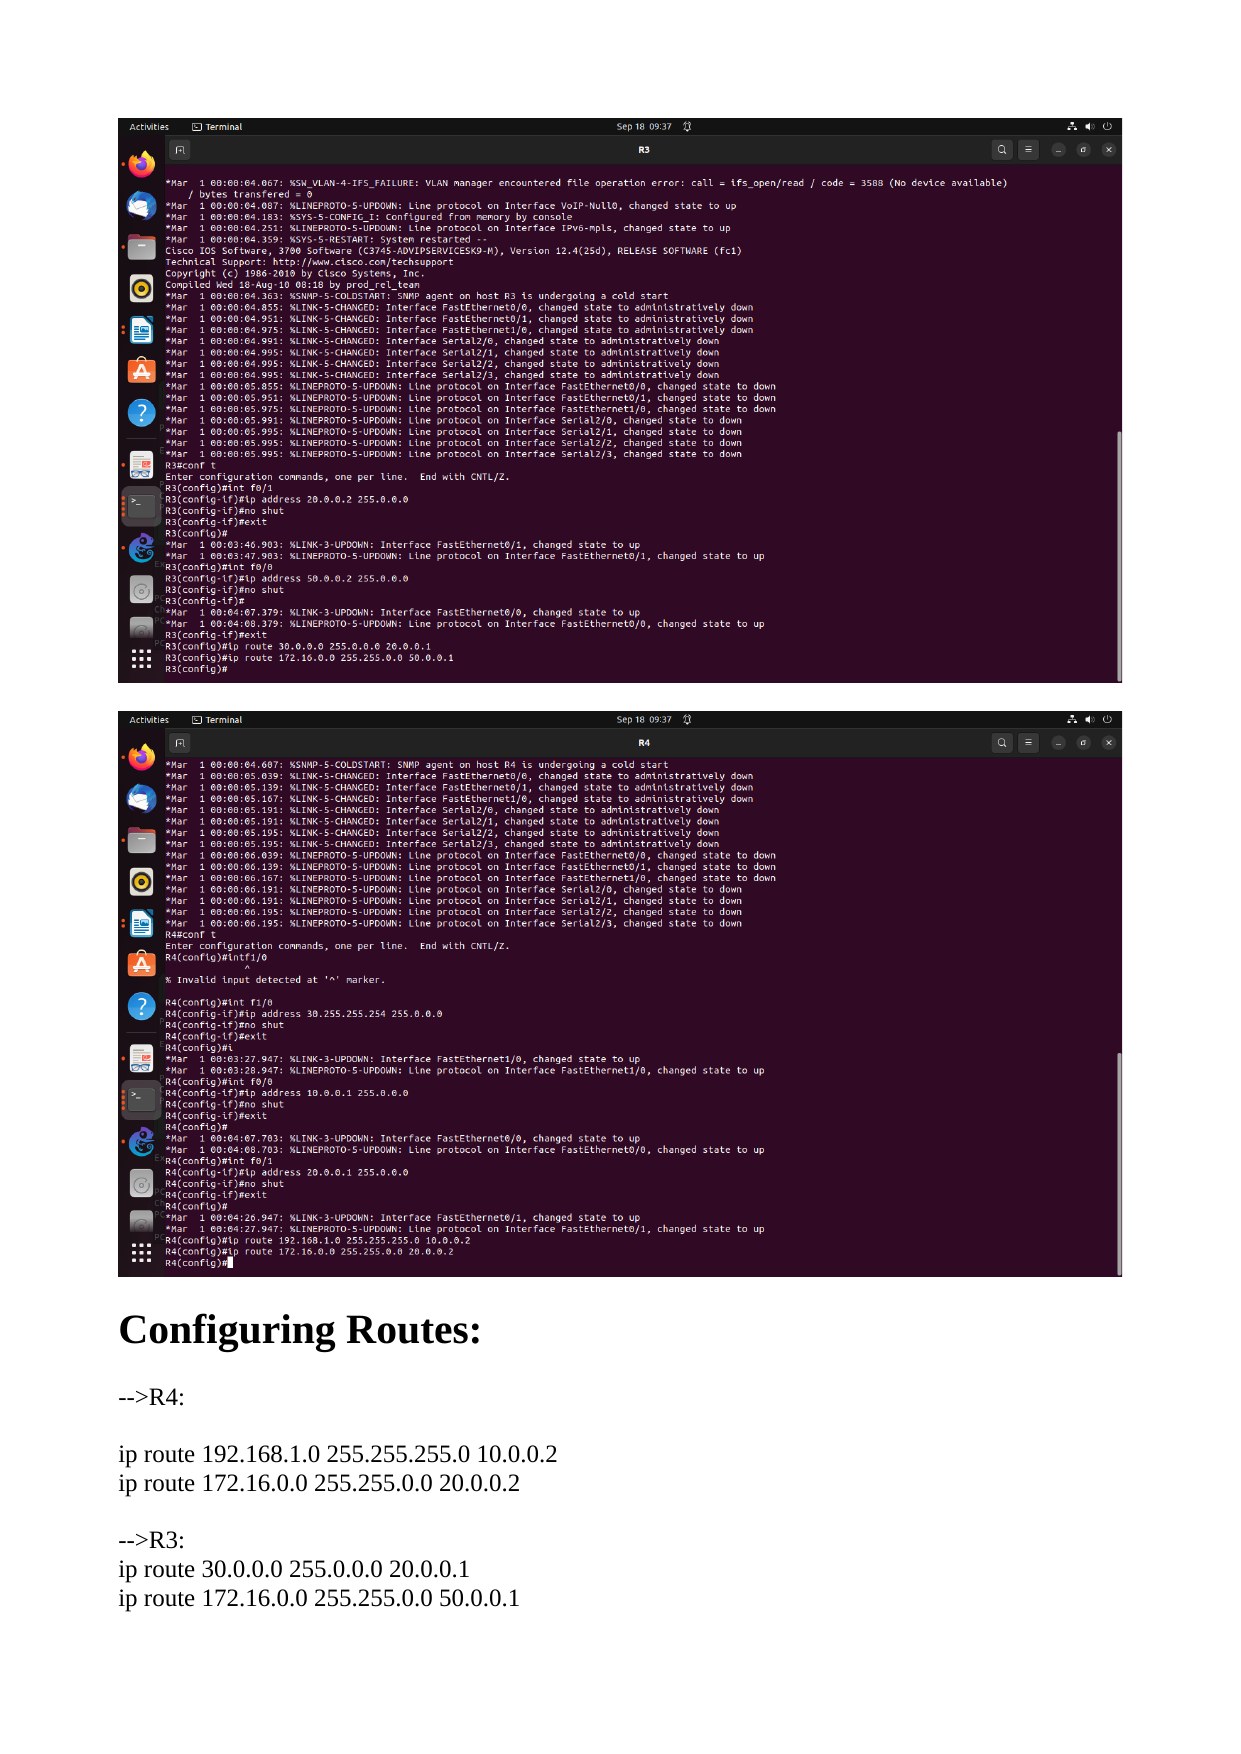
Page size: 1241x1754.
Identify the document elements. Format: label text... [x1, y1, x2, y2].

text ip route 30.0.0.0 255.0.0.0 20.0.0.1 [118, 1554, 1122, 1583]
text ip route 172.16.0.0 255.255.0.0 50.0.0.1 [118, 1583, 1122, 1612]
text ip route 192.168.1.0 255.255.255.0 10.0.0.2 [118, 1439, 1122, 1468]
text Configuring Routes: [118, 1305, 1122, 1353]
text -->R4: [118, 1382, 1122, 1410]
text -->R3: [118, 1525, 1122, 1554]
picture [118, 711, 1123, 1277]
text ip route 172.16.0.0 255.255.0.0 20.0.0.2 [118, 1468, 1122, 1497]
picture [118, 118, 1123, 683]
